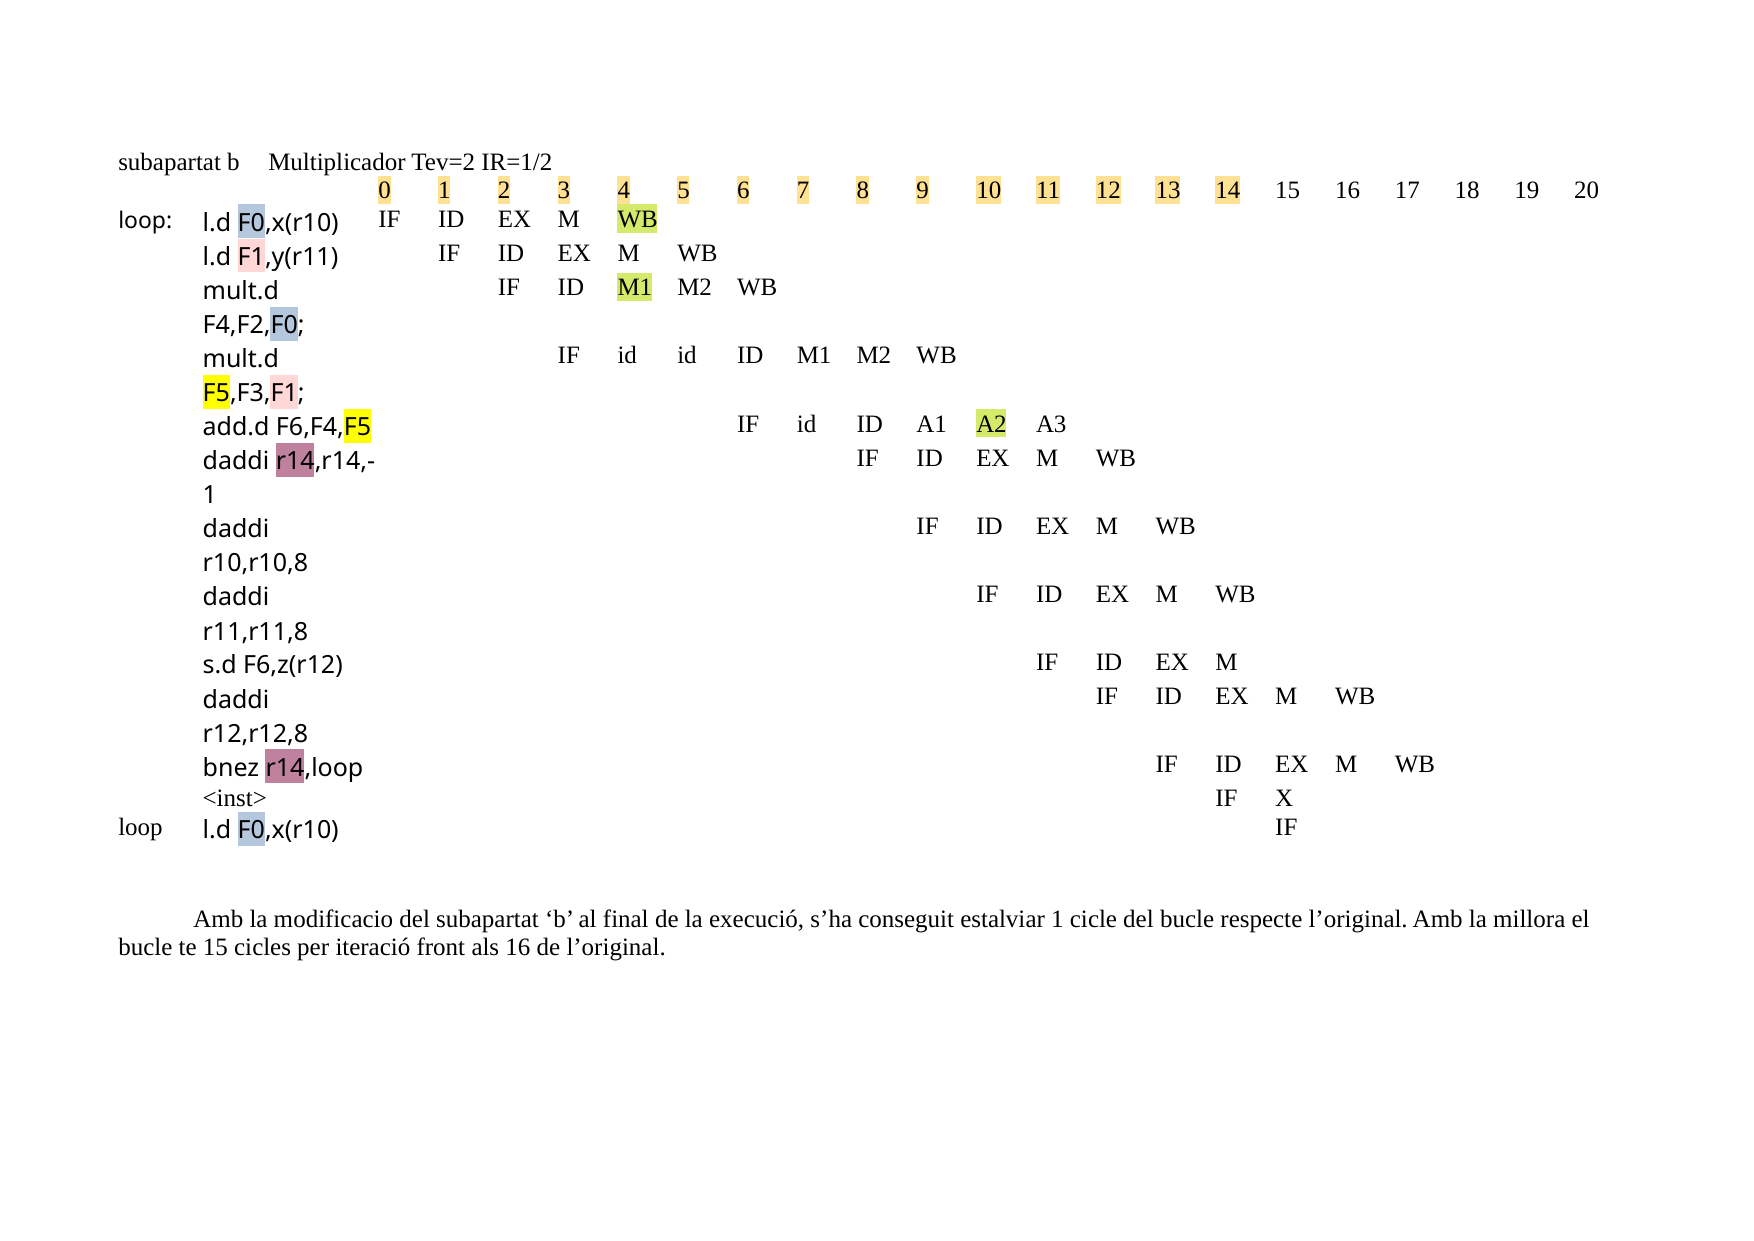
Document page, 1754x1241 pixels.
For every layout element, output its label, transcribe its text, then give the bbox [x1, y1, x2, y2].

table_cell [1096, 409, 1155, 443]
table_cell [1096, 846, 1155, 875]
table_cell [1395, 341, 1454, 409]
table_cell IF [1275, 812, 1335, 846]
table_cell [498, 341, 557, 409]
table_cell [1514, 443, 1574, 511]
table_cell [856, 647, 916, 681]
table_cell [498, 812, 557, 846]
table_cell [1335, 443, 1394, 511]
table_cell [617, 749, 677, 783]
table_cell [1395, 511, 1454, 579]
table_cell [1574, 409, 1634, 443]
table_header 5 [677, 176, 737, 204]
table_cell l.d F0,x(r10) [203, 204, 378, 238]
table_cell [1514, 239, 1574, 272]
table_cell [1514, 681, 1574, 749]
table_cell IF [498, 273, 557, 341]
table_cell [916, 647, 976, 681]
table_cell M1 [617, 273, 677, 341]
table_cell WB [1335, 681, 1394, 749]
table_cell [1215, 409, 1275, 443]
table_cell [118, 409, 202, 443]
table_cell [1395, 681, 1454, 749]
table_cell [378, 511, 438, 579]
table_cell [916, 204, 976, 238]
table_cell [856, 812, 916, 846]
table_cell [498, 443, 557, 511]
table_cell [118, 579, 202, 647]
table_cell WB [916, 341, 976, 409]
table_cell [1335, 511, 1394, 579]
table_cell loop [118, 812, 202, 846]
table_cell IF [1096, 681, 1155, 749]
table_cell EX [498, 204, 557, 238]
table_cell [1215, 846, 1275, 875]
table_cell ID [558, 273, 617, 341]
table_cell [1036, 784, 1096, 812]
table_cell [1574, 846, 1634, 875]
table_cell A2 [976, 409, 1036, 443]
table_cell [1514, 846, 1574, 875]
table_cell ID [856, 409, 916, 443]
table_cell WB [1096, 443, 1155, 511]
table_cell [677, 443, 737, 511]
table_cell WB [1215, 579, 1275, 647]
table_cell [677, 204, 737, 238]
table_cell [1275, 511, 1335, 579]
table_cell [856, 749, 916, 783]
table_header 12 [1096, 176, 1155, 204]
table_cell [617, 784, 677, 812]
table_cell [976, 647, 1036, 681]
table_cell [916, 846, 976, 875]
table_cell [1096, 204, 1155, 238]
table_cell IF [916, 511, 976, 579]
table_cell [203, 846, 378, 875]
table_cell [737, 579, 797, 647]
table_cell [498, 647, 557, 681]
table_cell [118, 239, 202, 272]
table_cell [737, 681, 797, 749]
table_cell [118, 784, 202, 812]
table_cell [1454, 647, 1514, 681]
table_cell [1335, 784, 1394, 812]
table_cell [976, 812, 1036, 846]
table_cell [1395, 784, 1454, 812]
table_cell [856, 239, 916, 272]
table_cell [1335, 273, 1394, 341]
table_cell [378, 239, 438, 272]
table_cell [498, 409, 557, 443]
table_cell [1395, 812, 1454, 846]
table_cell [737, 239, 797, 272]
table_cell M [1036, 443, 1096, 511]
table_cell [1454, 749, 1514, 783]
table_cell [1036, 681, 1096, 749]
table_cell EX [1096, 579, 1155, 647]
table_cell ID [1215, 749, 1275, 783]
table_header 17 [1395, 176, 1454, 204]
table_cell [797, 273, 856, 341]
table_cell [438, 273, 498, 341]
table_header 7 [797, 176, 856, 204]
table_cell [1454, 341, 1514, 409]
table_cell [1514, 409, 1574, 443]
table_cell [378, 579, 438, 647]
table_cell [558, 749, 617, 783]
table_cell [1514, 579, 1574, 647]
table_cell [1155, 239, 1215, 272]
table_header 8 [856, 176, 916, 204]
table_cell [1036, 749, 1096, 783]
table_cell [378, 784, 438, 812]
table_cell [1275, 647, 1335, 681]
table_cell [1215, 812, 1275, 846]
table_cell [976, 749, 1036, 783]
table_cell [118, 681, 202, 749]
table_cell M [1096, 511, 1155, 579]
table_header [118, 176, 202, 204]
table_cell daddi r14,r14,-1 [203, 443, 378, 511]
table_cell id [677, 341, 737, 409]
text Amb la modificacio del subapartat ‘b’ al final de la execució, s’ha conseguit estalviar 1 cicle del bucle respecte l’original. Amb la millora el bucle te 15 cicles per iteració front als 16 de l’original. [118, 904, 1636, 961]
table_cell M1 [797, 341, 856, 409]
table_cell [1574, 579, 1634, 647]
table_cell [438, 681, 498, 749]
table_cell [1454, 511, 1514, 579]
table_cell [1275, 846, 1335, 875]
table_cell [856, 681, 916, 749]
table_cell [677, 681, 737, 749]
table_cell EX [1155, 647, 1215, 681]
table_cell [1395, 204, 1454, 238]
table_cell [1454, 204, 1514, 238]
table_cell [498, 579, 557, 647]
table_cell [797, 647, 856, 681]
table_cell [1574, 681, 1634, 749]
table_cell [558, 784, 617, 812]
table_cell [617, 681, 677, 749]
table_cell [1454, 239, 1514, 272]
table_cell IF [378, 204, 438, 238]
table_cell [737, 443, 797, 511]
table_cell l.d F0,x(r10) [203, 812, 378, 846]
table_cell [856, 784, 916, 812]
table_cell [118, 443, 202, 511]
table_cell [1335, 812, 1394, 846]
table_cell [677, 647, 737, 681]
table_cell daddi r12,r12,8 [203, 681, 378, 749]
table_header 2 [498, 176, 557, 204]
table_cell [856, 204, 916, 238]
table_header 18 [1454, 176, 1514, 204]
table_header 3 [558, 176, 617, 204]
table_cell [737, 511, 797, 579]
table_cell [1395, 579, 1454, 647]
table_cell [438, 511, 498, 579]
table_cell [558, 647, 617, 681]
table_cell [438, 443, 498, 511]
table_cell [1155, 409, 1215, 443]
table_cell IF [1215, 784, 1275, 812]
table_cell [617, 409, 677, 443]
table_cell [1215, 239, 1275, 272]
table_cell [1155, 812, 1215, 846]
table_cell [976, 681, 1036, 749]
table_cell WB [1395, 749, 1454, 783]
table_cell X [1275, 784, 1335, 812]
table_cell EX [1275, 749, 1335, 783]
table_cell [1395, 647, 1454, 681]
table_cell [438, 784, 498, 812]
table_cell [617, 647, 677, 681]
table_cell [558, 812, 617, 846]
table_cell M [1335, 749, 1394, 783]
table_cell [1275, 204, 1335, 238]
table_cell ID [438, 204, 498, 238]
table_cell loop: [118, 204, 202, 238]
table_cell [677, 749, 737, 783]
table_header 11 [1036, 176, 1096, 204]
table_header 9 [916, 176, 976, 204]
table_cell [797, 443, 856, 511]
table_cell [976, 846, 1036, 875]
table_cell [916, 812, 976, 846]
table_cell [1514, 204, 1574, 238]
table_header 1 [438, 176, 498, 204]
table_cell [1395, 239, 1454, 272]
table_cell [1275, 273, 1335, 341]
table_cell [438, 409, 498, 443]
table_cell [378, 341, 438, 409]
table_cell [737, 204, 797, 238]
table_cell A1 [916, 409, 976, 443]
table_cell [438, 846, 498, 875]
table_cell ID [737, 341, 797, 409]
table_cell [1574, 647, 1634, 681]
table_cell [797, 239, 856, 272]
table_cell [1155, 784, 1215, 812]
table_cell [1335, 579, 1394, 647]
table_cell ID [976, 511, 1036, 579]
table_cell [856, 511, 916, 579]
table_cell [1574, 812, 1634, 846]
table_cell [378, 812, 438, 846]
table_cell [916, 273, 976, 341]
table_cell M [558, 204, 617, 238]
table_cell [617, 579, 677, 647]
table_cell IF [1155, 749, 1215, 783]
table_header 16 [1335, 176, 1394, 204]
table_cell M [1275, 681, 1335, 749]
table_cell [1514, 749, 1574, 783]
table_cell [1574, 239, 1634, 272]
table_cell [1036, 812, 1096, 846]
table_cell [797, 204, 856, 238]
table_cell [1275, 579, 1335, 647]
table_cell [797, 784, 856, 812]
table_cell [737, 784, 797, 812]
table_cell id [617, 341, 677, 409]
table_cell <inst> [203, 784, 378, 812]
table_cell [1395, 846, 1454, 875]
table_cell [916, 579, 976, 647]
table_cell EX [1215, 681, 1275, 749]
table_cell [1514, 784, 1574, 812]
table_cell [1574, 749, 1634, 783]
table_cell [378, 647, 438, 681]
table_cell [677, 812, 737, 846]
table_cell [1574, 341, 1634, 409]
table_cell [797, 749, 856, 783]
table_cell IF [856, 443, 916, 511]
table_cell WB [677, 239, 737, 272]
table_cell mult.d F5,F3,F1; [203, 341, 378, 409]
table_cell [677, 579, 737, 647]
table_cell [916, 681, 976, 749]
table_cell [1574, 204, 1634, 238]
table_cell [498, 846, 557, 875]
table_header 14 [1215, 176, 1275, 204]
table_cell [1395, 443, 1454, 511]
table_cell IF [558, 341, 617, 409]
table_cell [1275, 443, 1335, 511]
table_cell [558, 409, 617, 443]
table_cell [118, 749, 202, 783]
table_cell daddi r10,r10,8 [203, 511, 378, 579]
table_cell [1574, 784, 1634, 812]
table_cell [118, 511, 202, 579]
table_cell [1395, 273, 1454, 341]
table_cell [558, 511, 617, 579]
table_cell M [1215, 647, 1275, 681]
table_cell [378, 681, 438, 749]
table_cell IF [1036, 647, 1096, 681]
table_cell EX [558, 239, 617, 272]
table_cell [916, 239, 976, 272]
table_cell [1514, 812, 1574, 846]
table_cell [677, 784, 737, 812]
table_cell [378, 409, 438, 443]
table_cell [558, 846, 617, 875]
table_cell [1215, 273, 1275, 341]
table_cell [1275, 409, 1335, 443]
table_cell [1096, 273, 1155, 341]
table_cell EX [1036, 511, 1096, 579]
table_header [203, 176, 378, 204]
table_cell [498, 681, 557, 749]
table_cell [617, 511, 677, 579]
table_cell s.d F6,z(r12) [203, 647, 378, 681]
table_cell [1335, 647, 1394, 681]
table_cell [1454, 812, 1514, 846]
table_cell [118, 846, 202, 875]
table_header 4 [617, 176, 677, 204]
table_cell mult.d F4,F2,F0; [203, 273, 378, 341]
table_header 10 [976, 176, 1036, 204]
table_cell [1335, 409, 1394, 443]
table_cell [1155, 273, 1215, 341]
table_cell IF [737, 409, 797, 443]
table_cell EX [976, 443, 1036, 511]
table_cell [1096, 784, 1155, 812]
table_cell ID [498, 239, 557, 272]
table_cell [378, 273, 438, 341]
table_cell [1036, 273, 1096, 341]
table_cell [856, 846, 916, 875]
table_cell [976, 204, 1036, 238]
table_cell WB [737, 273, 797, 341]
table_cell M [1155, 579, 1215, 647]
table_cell [1574, 511, 1634, 579]
table_cell [916, 749, 976, 783]
table_cell [438, 749, 498, 783]
table_cell [558, 579, 617, 647]
table_cell [1395, 409, 1454, 443]
table_cell [1096, 341, 1155, 409]
table_cell [498, 749, 557, 783]
table_cell [118, 341, 202, 409]
table_cell WB [617, 204, 677, 238]
table_cell [1335, 846, 1394, 875]
table_cell [1215, 204, 1275, 238]
table_cell [916, 784, 976, 812]
table_cell [1036, 239, 1096, 272]
table_cell id [797, 409, 856, 443]
table_cell [118, 647, 202, 681]
table_cell IF [976, 579, 1036, 647]
table_cell [1215, 443, 1275, 511]
table_cell [1335, 204, 1394, 238]
table_cell [737, 647, 797, 681]
table_cell ID [1096, 647, 1155, 681]
table_cell [438, 812, 498, 846]
table_cell [1215, 341, 1275, 409]
table_cell WB [1155, 511, 1215, 579]
table_cell [118, 273, 202, 341]
table_cell [677, 846, 737, 875]
table_cell [856, 273, 916, 341]
table_cell [1155, 443, 1215, 511]
table_cell [797, 511, 856, 579]
table_cell [1454, 681, 1514, 749]
table_cell [1155, 204, 1215, 238]
table_cell [797, 846, 856, 875]
table_cell [1514, 273, 1574, 341]
table_cell add.d F6,F4,F5 [203, 409, 378, 443]
table_cell ID [1036, 579, 1096, 647]
table_cell [438, 579, 498, 647]
table_cell [1514, 511, 1574, 579]
table_cell [1454, 409, 1514, 443]
table_cell [498, 784, 557, 812]
table_cell M2 [856, 341, 916, 409]
table_cell [1155, 341, 1215, 409]
table_header 13 [1155, 176, 1215, 204]
table_cell [1574, 273, 1634, 341]
table_cell [737, 749, 797, 783]
table_cell [1036, 204, 1096, 238]
table_cell [1454, 443, 1514, 511]
table_cell [378, 749, 438, 783]
table_cell [797, 579, 856, 647]
table_cell [737, 812, 797, 846]
table_cell [976, 239, 1036, 272]
table_cell ID [1155, 681, 1215, 749]
table_header 6 [737, 176, 797, 204]
table_cell [1096, 239, 1155, 272]
table_cell [498, 511, 557, 579]
table_cell [1514, 341, 1574, 409]
table_cell [1454, 784, 1514, 812]
table_cell IF [438, 239, 498, 272]
table_cell [1454, 273, 1514, 341]
table_cell A3 [1036, 409, 1096, 443]
table_cell [976, 784, 1036, 812]
table_cell [1454, 579, 1514, 647]
table_cell [976, 273, 1036, 341]
table_cell [1574, 443, 1634, 511]
table_cell [617, 812, 677, 846]
table_cell [558, 443, 617, 511]
table_header 20 [1574, 176, 1634, 204]
table_cell [378, 443, 438, 511]
table_cell l.d F1,y(r11) [203, 239, 378, 272]
table_header 0 [378, 176, 438, 204]
table_cell [1096, 812, 1155, 846]
table_cell [438, 647, 498, 681]
table_cell [1514, 647, 1574, 681]
table_cell [617, 846, 677, 875]
table_cell [737, 846, 797, 875]
table_cell [1335, 239, 1394, 272]
table_cell [797, 681, 856, 749]
table_cell [378, 846, 438, 875]
table_cell [1454, 846, 1514, 875]
table_cell [1155, 846, 1215, 875]
table_cell [677, 409, 737, 443]
table_cell [976, 341, 1036, 409]
table_header 19 [1514, 176, 1574, 204]
table_cell [1036, 846, 1096, 875]
table_cell daddi r11,r11,8 [203, 579, 378, 647]
table_cell [438, 341, 498, 409]
table_header 15 [1275, 176, 1335, 204]
table_cell [1275, 239, 1335, 272]
table_cell [1096, 749, 1155, 783]
table_cell [1275, 341, 1335, 409]
table_cell ID [916, 443, 976, 511]
text subapartat b Multiplicador Tev=2 IR=1/2 [118, 147, 1636, 176]
table_cell [797, 812, 856, 846]
table_cell [1036, 341, 1096, 409]
table_cell [1215, 511, 1275, 579]
table_cell bnez r14,loop [203, 749, 378, 783]
table_cell M2 [677, 273, 737, 341]
table_cell [856, 579, 916, 647]
table_cell [677, 511, 737, 579]
table_cell [617, 443, 677, 511]
table_cell [1335, 341, 1394, 409]
table_cell M [617, 239, 677, 272]
table_cell [558, 681, 617, 749]
